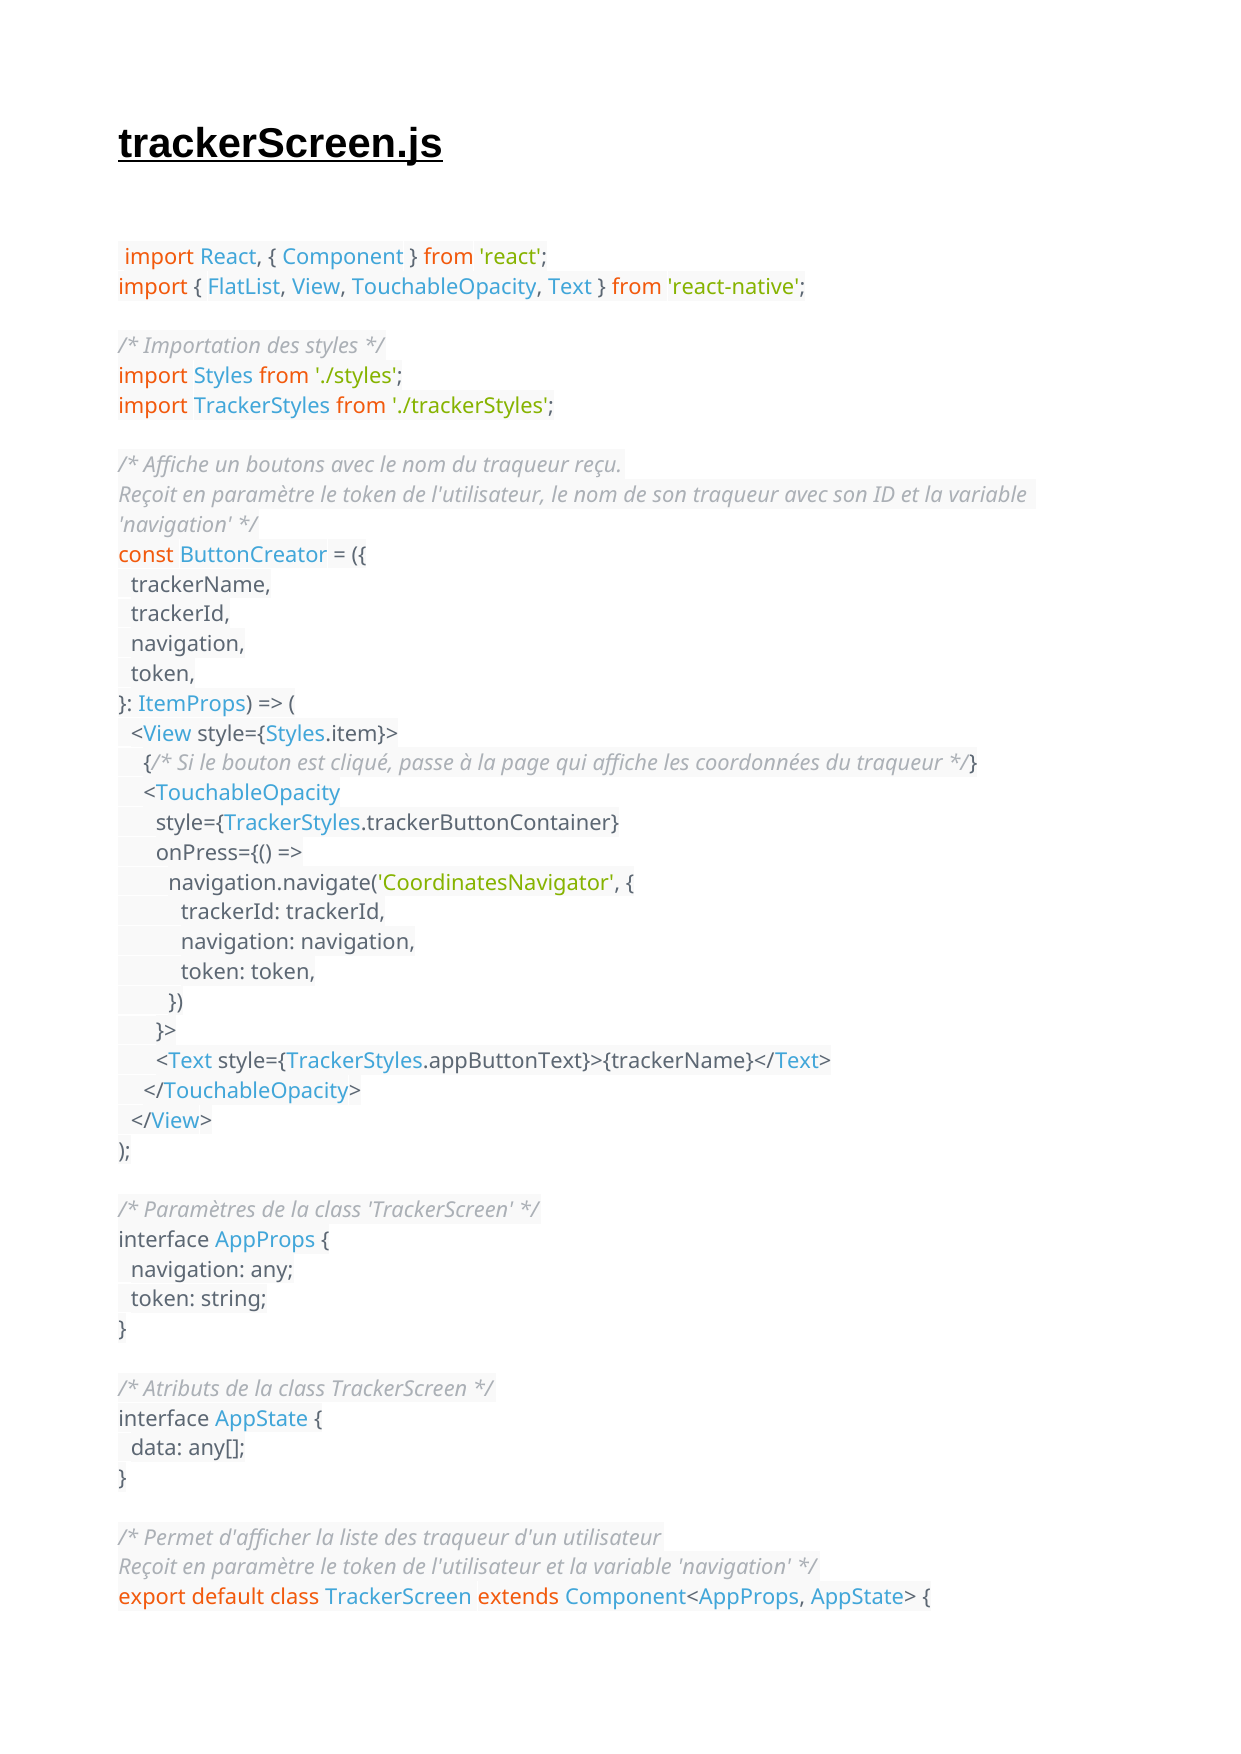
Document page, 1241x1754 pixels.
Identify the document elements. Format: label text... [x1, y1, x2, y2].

text token: string; [118, 1283, 1122, 1313]
text Reçoit en paramètre le token de l'utilisateur et la variable 'navigation' */ [118, 1551, 1122, 1581]
text data: any[]; [118, 1432, 1122, 1462]
text navigation: navigation, [118, 926, 1122, 956]
text } [118, 1313, 1122, 1343]
text }) [118, 986, 1122, 1015]
text const ButtonCreator = ({ [118, 539, 1122, 568]
text trackerName, [118, 568, 1122, 598]
text {/* Si le bouton est cliqué, passe à la page qui affiche les coordonnées du traqueur */} [118, 747, 1122, 777]
text onPress={() => [118, 837, 1122, 866]
text <Text style={TrackerStyles.appButtonText}>{trackerName}</Text> [118, 1045, 1122, 1075]
text /* Paramètres de la class 'TrackerScreen' */ [118, 1194, 1122, 1224]
text /* Permet d'afficher la liste des traqueur d'un utilisateur [118, 1522, 1122, 1551]
text export default class TrackerScreen extends Component<AppProps, AppState> { [118, 1581, 1122, 1611]
text /* Affiche un boutons avec le nom du traqueur reçu. [118, 449, 1122, 479]
text trackerId, [118, 598, 1122, 628]
text import TrackerStyles from './trackerStyles'; [118, 390, 1122, 420]
text import React, { Component } from 'react'; [118, 241, 1122, 271]
text }> [118, 1015, 1122, 1045]
text token, [118, 658, 1122, 688]
text /* Importation des styles */ [118, 330, 1122, 360]
text Reçoit en paramètre le token de l'utilisateur, le nom de son traqueur avec son ID et la variable 'navigation' */ [118, 479, 1122, 539]
text style={TrackerStyles.trackerButtonContainer} [118, 807, 1122, 837]
text </TouchableOpacity> [118, 1075, 1122, 1105]
text import { FlatList, View, TouchableOpacity, Text } from 'react-native'; [118, 271, 1122, 301]
text <View style={Styles.item}> [118, 717, 1122, 747]
text navigation.navigate('CoordinatesNavigator', { [118, 866, 1122, 896]
text interface AppProps { [118, 1224, 1122, 1254]
text </View> [118, 1105, 1122, 1134]
text }: ItemProps) => ( [118, 688, 1122, 717]
text trackerId: trackerId, [118, 896, 1122, 926]
text } [118, 1462, 1122, 1492]
text navigation, [118, 628, 1122, 658]
text token: token, [118, 956, 1122, 986]
text /* Atributs de la class TrackerScreen */ [118, 1373, 1122, 1402]
text navigation: any; [118, 1254, 1122, 1283]
text import Styles from './styles'; [118, 360, 1122, 390]
text ); [118, 1134, 1122, 1164]
text <TouchableOpacity [118, 777, 1122, 807]
subtitle trackerScreen.js [118, 118, 1122, 166]
text interface AppState { [118, 1402, 1122, 1432]
